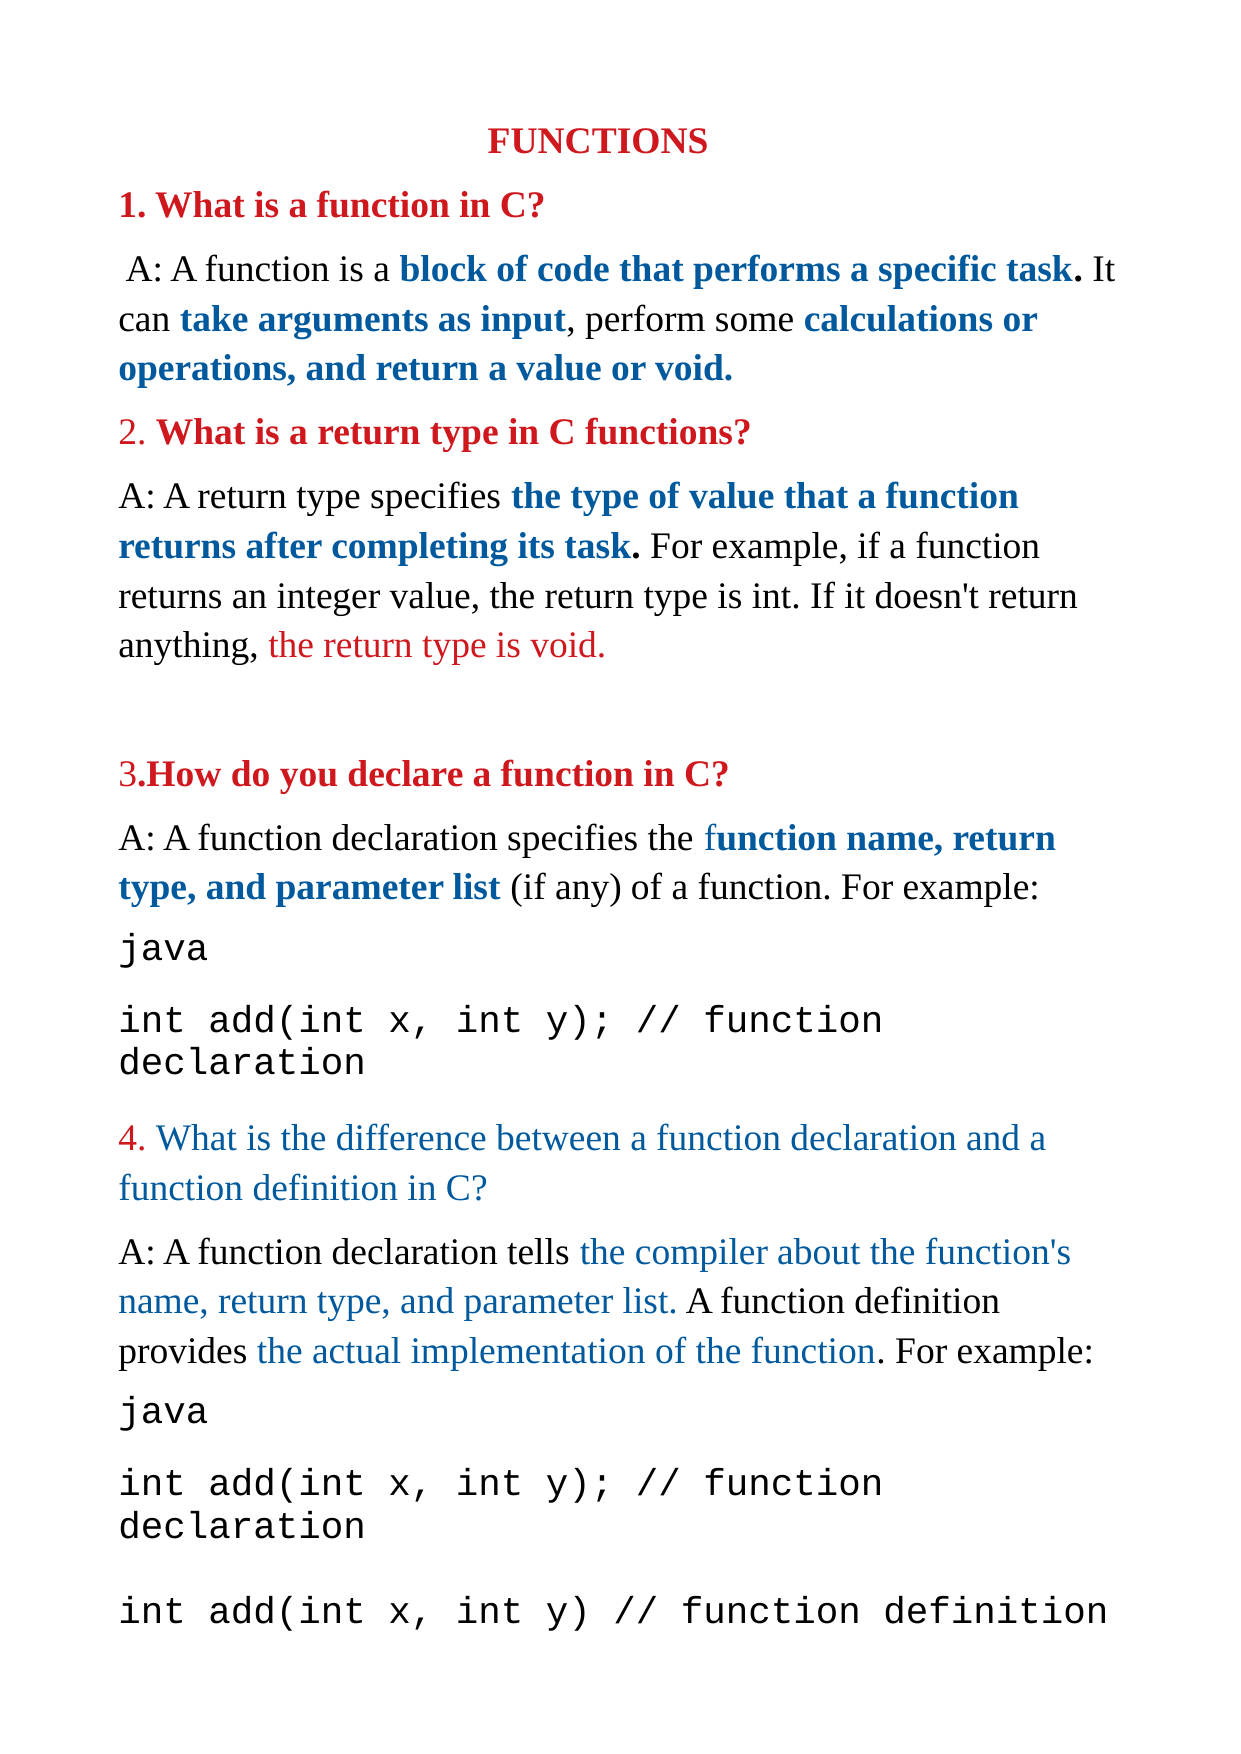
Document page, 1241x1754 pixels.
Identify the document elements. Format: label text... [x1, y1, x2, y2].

text FUNCTIONS [118, 118, 1122, 161]
text int add(int x, int y); // function declaration [118, 1001, 1122, 1086]
text 4. What is the difference between a function declaration and a function definition in C? [118, 1115, 1122, 1208]
text int add(int x, int y); // function declaration [118, 1464, 1122, 1549]
text 2. What is a return type in C functions? [118, 410, 1122, 453]
text 1. What is a function in C? [118, 182, 1122, 225]
text java [118, 929, 1122, 971]
text 3.How do you declare a function in C? [118, 751, 1122, 794]
text int add(int x, int y) // function definition [118, 1592, 1122, 1634]
text A: A return type specifies the type of value that a function returns after completing its task. For example, if a function returns an integer value, the return type is int. If it doesn't return anything, the return type is void. [118, 474, 1122, 666]
text A: A function declaration specifies the function name, return type, and parameter list (if any) of a function. For example: [118, 815, 1122, 908]
text A: A function declaration tells the compiler about the function's name, return type, and parameter list. A function definition provides the actual implementation of the function. For example: [118, 1229, 1122, 1371]
text A: A function is a block of code that performs a specific task. It can take arguments as input, perform some calculations or operations, and return a value or void. [118, 246, 1122, 389]
text java [118, 1392, 1122, 1435]
